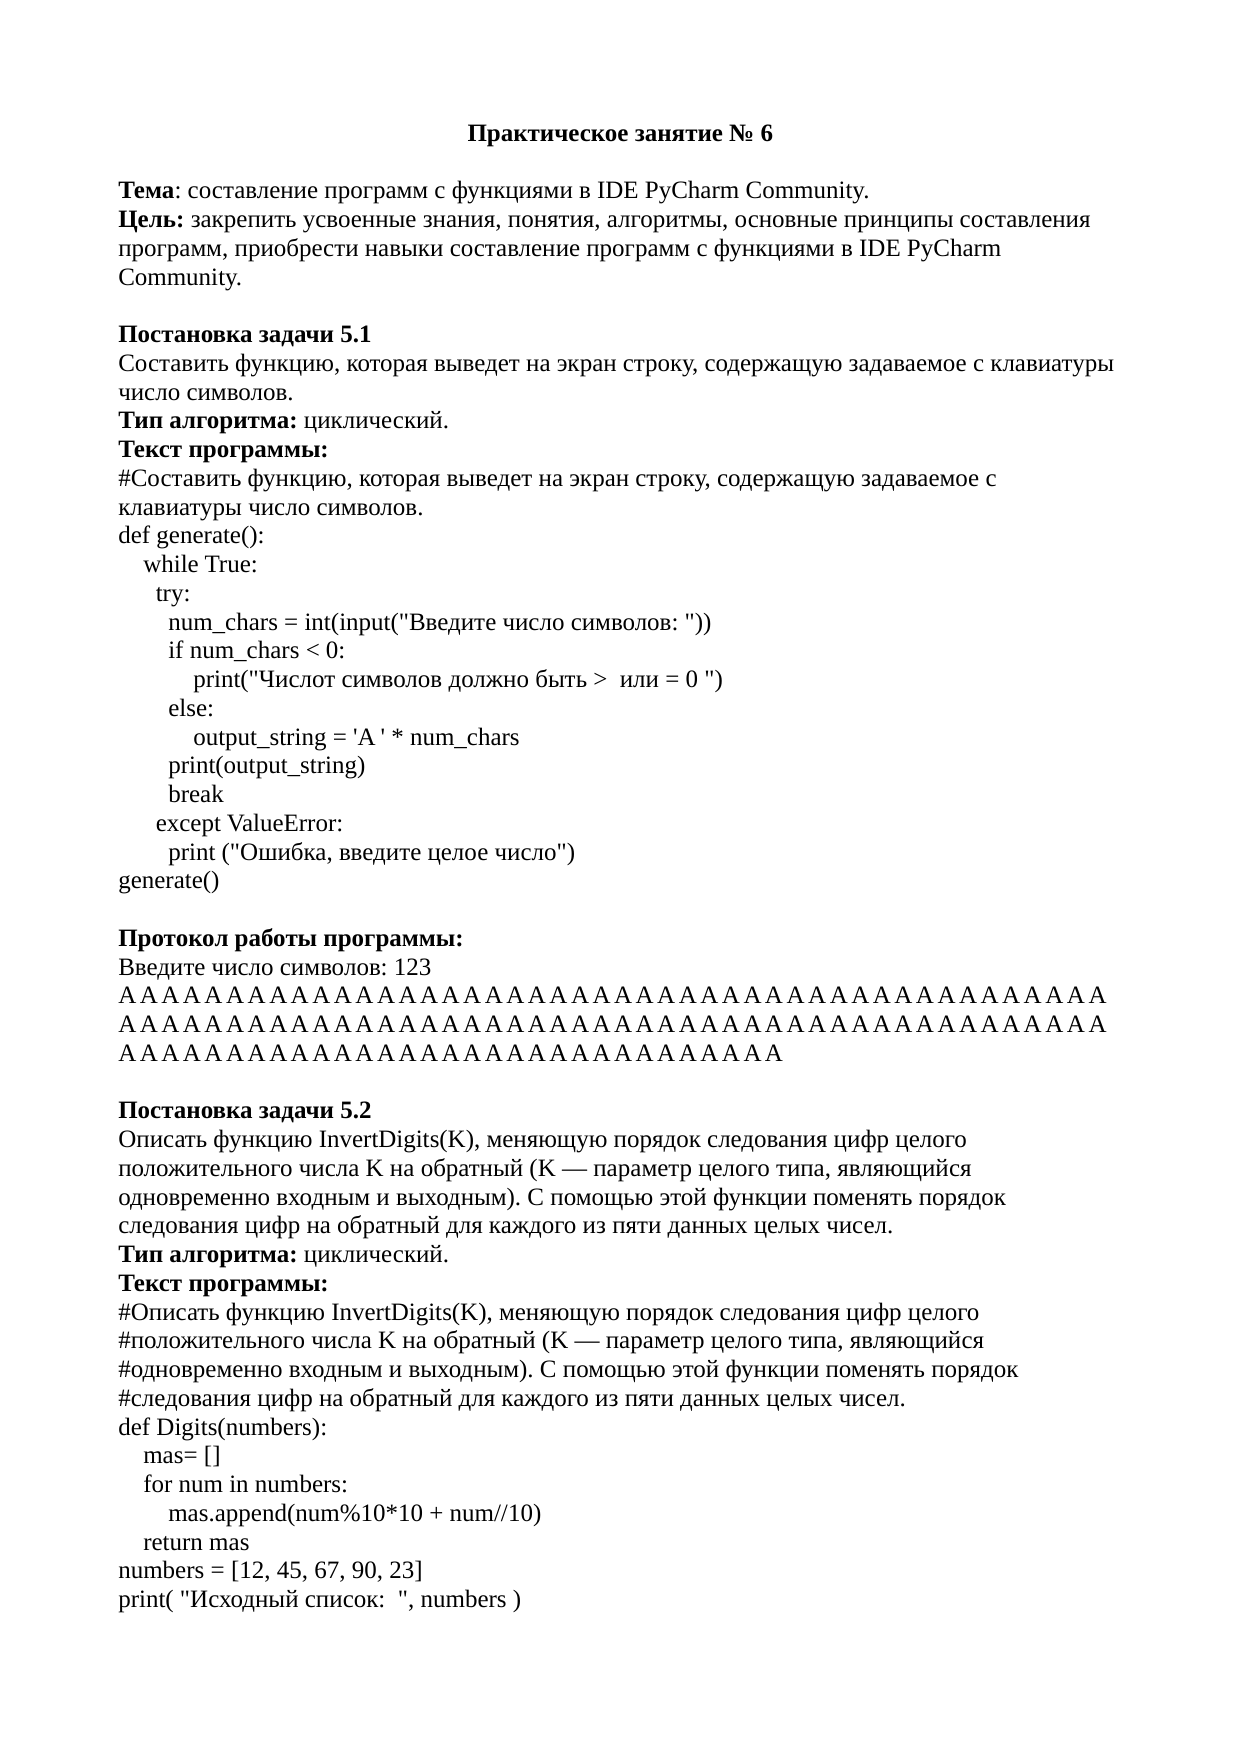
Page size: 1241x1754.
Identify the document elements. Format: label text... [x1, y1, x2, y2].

text Постановка задачи 5.1 [118, 319, 1122, 348]
text Тип алгоритма: циклический. [118, 406, 1122, 434]
text Введите число символов: 123 [118, 952, 1122, 981]
text Постановка задачи 5.2 [118, 1096, 1122, 1124]
text Составить функцию, которая выведет на экран строку, содержащую задаваемое с клавиатуры число символов. [118, 348, 1122, 406]
text Тип алгоритма: циклический. [118, 1239, 1122, 1268]
text Текст программы: [118, 1268, 1122, 1297]
text Протокол работы программы: [118, 923, 1122, 952]
text A A A A A A A A A A A A A A A A A A A A A A A A A A A A A A A A A A A A A A A A A A A A A A A A A A A A A A A A A A A A A A A A A A A A A A A A A A A A A A A A A A A A A A A A A A A A A A A A A A A A A A A A A A A A A A A A A A A A A A A A A A A [118, 981, 1122, 1067]
text #Описать функцию InvertDigits(K), меняющую порядок следования цифр целого #положительного числа K на обратный (K — параметр целого типа, являющийся #одновременно входным и выходным). С помощью этой функции поменять порядок #следования цифр на обратный для каждого из пяти данных целых чисел. def Digits(numbers): mas= [] for num in numbers: mas.append(num%10*10 + num//10) return mas numbers = [12, 45, 67, 90, 23] print( "Исходный список: ", numbers ) [118, 1297, 1122, 1613]
text Тема: составление программ с функциями в IDE PyCharm Community. [118, 176, 1122, 204]
text Практическое занятие № 6 [118, 118, 1122, 147]
text Описать функцию InvertDigits(K), меняющую порядок следования цифр целого положительного числа K на обратный (K — параметр целого типа, являющийся одновременно входным и выходным). С помощью этой функции поменять порядок следования цифр на обратный для каждого из пяти данных целых чисел. [118, 1124, 1122, 1239]
text Цель: закрепить усвоенные знания, понятия, алгоритмы, основные принципы составления программ, приобрести навыки составление программ с функциями в IDE PyCharm Community. [118, 204, 1122, 291]
text Текст программы: #Составить функцию, которая выведет на экран строку, содержащую задаваемое с клавиатуры число символов. def generate(): while True: try: num_chars = int(input("Введите число символов: ")) if num_chars < 0: print("Числот символов должно быть > или = 0 ") else: output_string = 'A ' * num_chars print(output_string) break except ValueError: print ("Ошибка, введите целое число") generate() [118, 434, 1122, 894]
